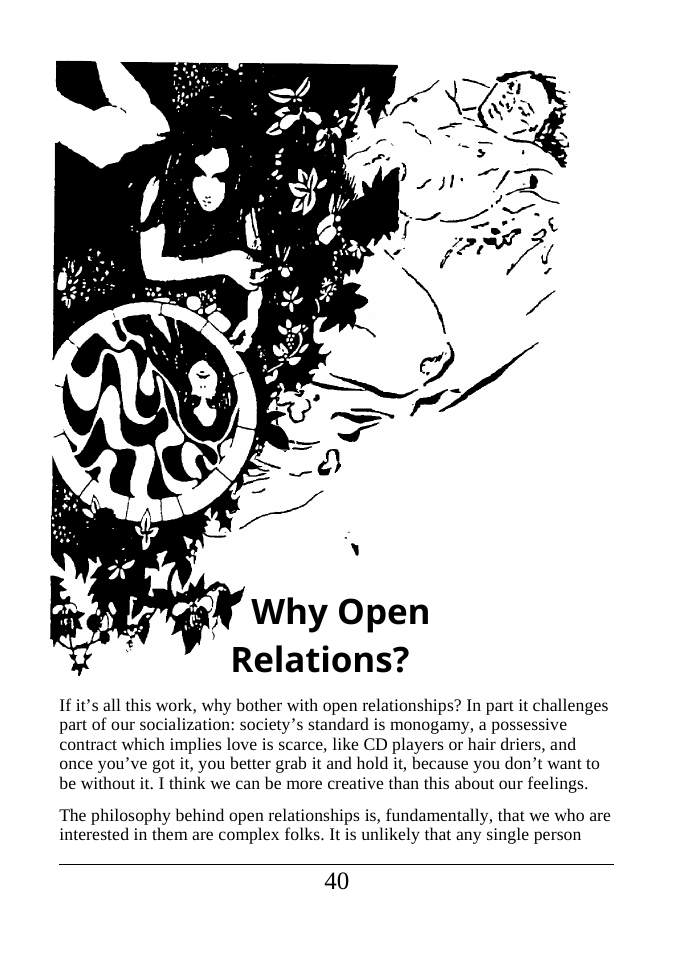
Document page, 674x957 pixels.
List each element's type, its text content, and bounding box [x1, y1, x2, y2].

picture [58, 59, 576, 679]
subtitle Why Open Relations? [59, 59, 614, 683]
text If it’s all this work, why bother with open relationships? In part it challenges part of our socialization: society’s standard is monogamy, a possessive contract which implies love is scarce, like CD players or hair driers, and once you’ve got it, you better grab it and hold it, because you don’t want to be without it. I think we can be more creative than this about our feelings. [59, 696, 614, 793]
text The philosophy behind open relationships is, fundamentally, that we who are interested in them are complex folks. It is unlikely that any single person [59, 806, 614, 845]
